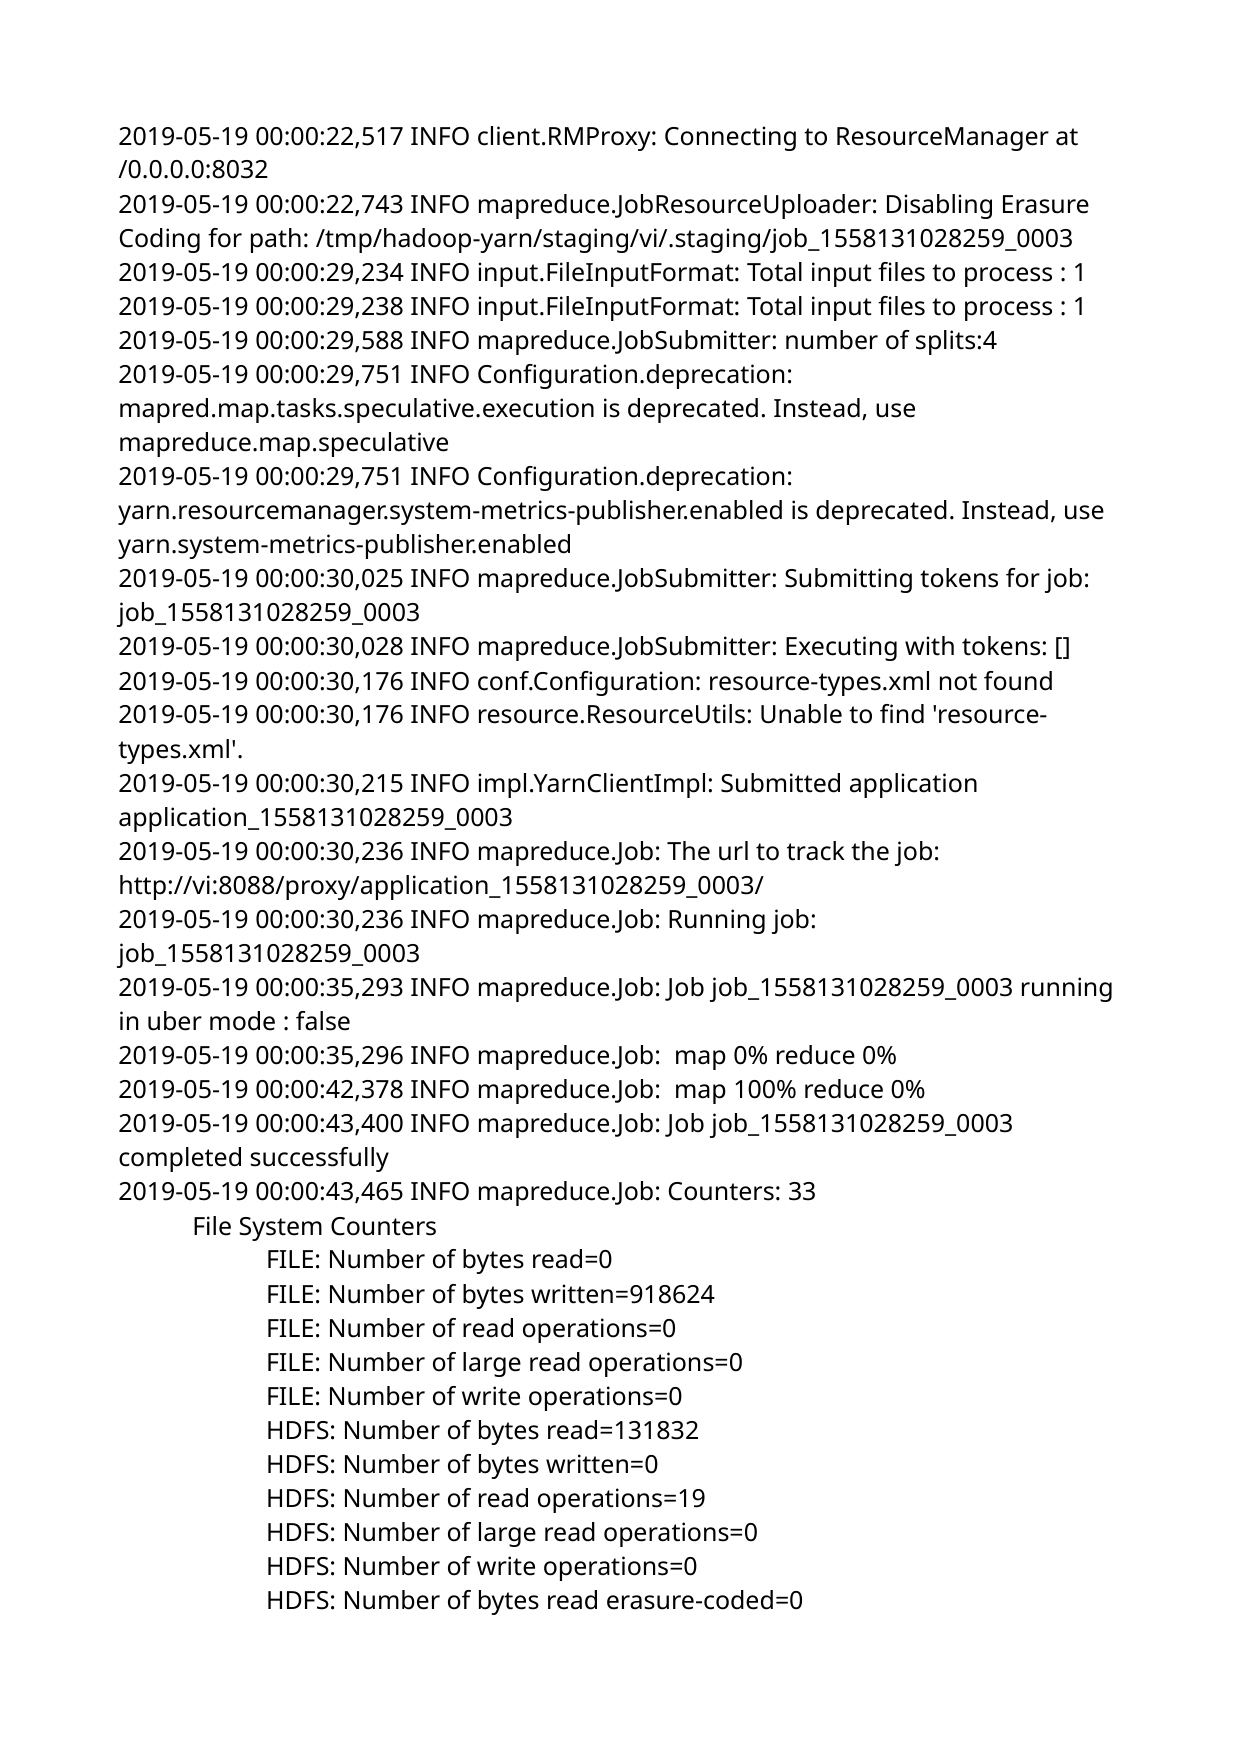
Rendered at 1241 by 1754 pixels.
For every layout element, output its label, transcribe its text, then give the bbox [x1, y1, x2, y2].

text FILE: Number of bytes read=0 [118, 1242, 1122, 1276]
text HDFS: Number of bytes read=131832 [118, 1412, 1122, 1447]
text 2019-05-19 00:00:30,025 INFO mapreduce.JobSubmitter: Submitting tokens for job: job_1558131028259_0003 [118, 561, 1122, 629]
text 2019-05-19 00:00:43,465 INFO mapreduce.Job: Counters: 33 [118, 1174, 1122, 1208]
text HDFS: Number of bytes written=0 [118, 1447, 1122, 1481]
text 2019-05-19 00:00:43,400 INFO mapreduce.Job: Job job_1558131028259_0003 completed successfully [118, 1106, 1122, 1174]
text 2019-05-19 00:00:30,215 INFO impl.YarnClientImpl: Submitted application application_1558131028259_0003 [118, 765, 1122, 833]
text 2019-05-19 00:00:22,743 INFO mapreduce.JobResourceUploader: Disabling Erasure Coding for path: /tmp/hadoop-yarn/staging/vi/.staging/job_1558131028259_0003 [118, 186, 1122, 254]
text 2019-05-19 00:00:22,517 INFO client.RMProxy: Connecting to ResourceManager at /0.0.0.0:8032 [118, 118, 1122, 186]
text 2019-05-19 00:00:29,588 INFO mapreduce.JobSubmitter: number of splits:4 [118, 322, 1122, 357]
text 2019-05-19 00:00:29,238 INFO input.FileInputFormat: Total input files to process : 1 [118, 288, 1122, 322]
text HDFS: Number of large read operations=0 [118, 1515, 1122, 1549]
text 2019-05-19 00:00:42,378 INFO mapreduce.Job: map 100% reduce 0% [118, 1072, 1122, 1106]
text 2019-05-19 00:00:29,234 INFO input.FileInputFormat: Total input files to process : 1 [118, 254, 1122, 288]
text HDFS: Number of bytes read erasure-coded=0 [118, 1583, 1122, 1617]
text 2019-05-19 00:00:30,028 INFO mapreduce.JobSubmitter: Executing with tokens: [] [118, 629, 1122, 663]
text 2019-05-19 00:00:29,751 INFO Configuration.deprecation: yarn.resourcemanager.system-metrics-publisher.enabled is deprecated. Instead, use yarn.system-metrics-publisher.enabled [118, 459, 1122, 561]
text 2019-05-19 00:00:29,751 INFO Configuration.deprecation: mapred.map.tasks.speculative.execution is deprecated. Instead, use mapreduce.map.speculative [118, 357, 1122, 459]
text 2019-05-19 00:00:30,236 INFO mapreduce.Job: Running job: job_1558131028259_0003 [118, 902, 1122, 970]
text HDFS: Number of write operations=0 [118, 1549, 1122, 1583]
text HDFS: Number of read operations=19 [118, 1481, 1122, 1515]
text 2019-05-19 00:00:30,236 INFO mapreduce.Job: The url to track the job: http://vi:8088/proxy/application_1558131028259_0003/ [118, 833, 1122, 902]
text FILE: Number of large read operations=0 [118, 1344, 1122, 1378]
text 2019-05-19 00:00:30,176 INFO resource.ResourceUtils: Unable to find 'resource-types.xml'. [118, 697, 1122, 765]
text FILE: Number of write operations=0 [118, 1378, 1122, 1412]
text 2019-05-19 00:00:30,176 INFO conf.Configuration: resource-types.xml not found [118, 663, 1122, 697]
text 2019-05-19 00:00:35,296 INFO mapreduce.Job: map 0% reduce 0% [118, 1038, 1122, 1072]
text 2019-05-19 00:00:35,293 INFO mapreduce.Job: Job job_1558131028259_0003 running in uber mode : false [118, 970, 1122, 1038]
text FILE: Number of read operations=0 [118, 1310, 1122, 1344]
text File System Counters [118, 1208, 1122, 1242]
text FILE: Number of bytes written=918624 [118, 1276, 1122, 1310]
